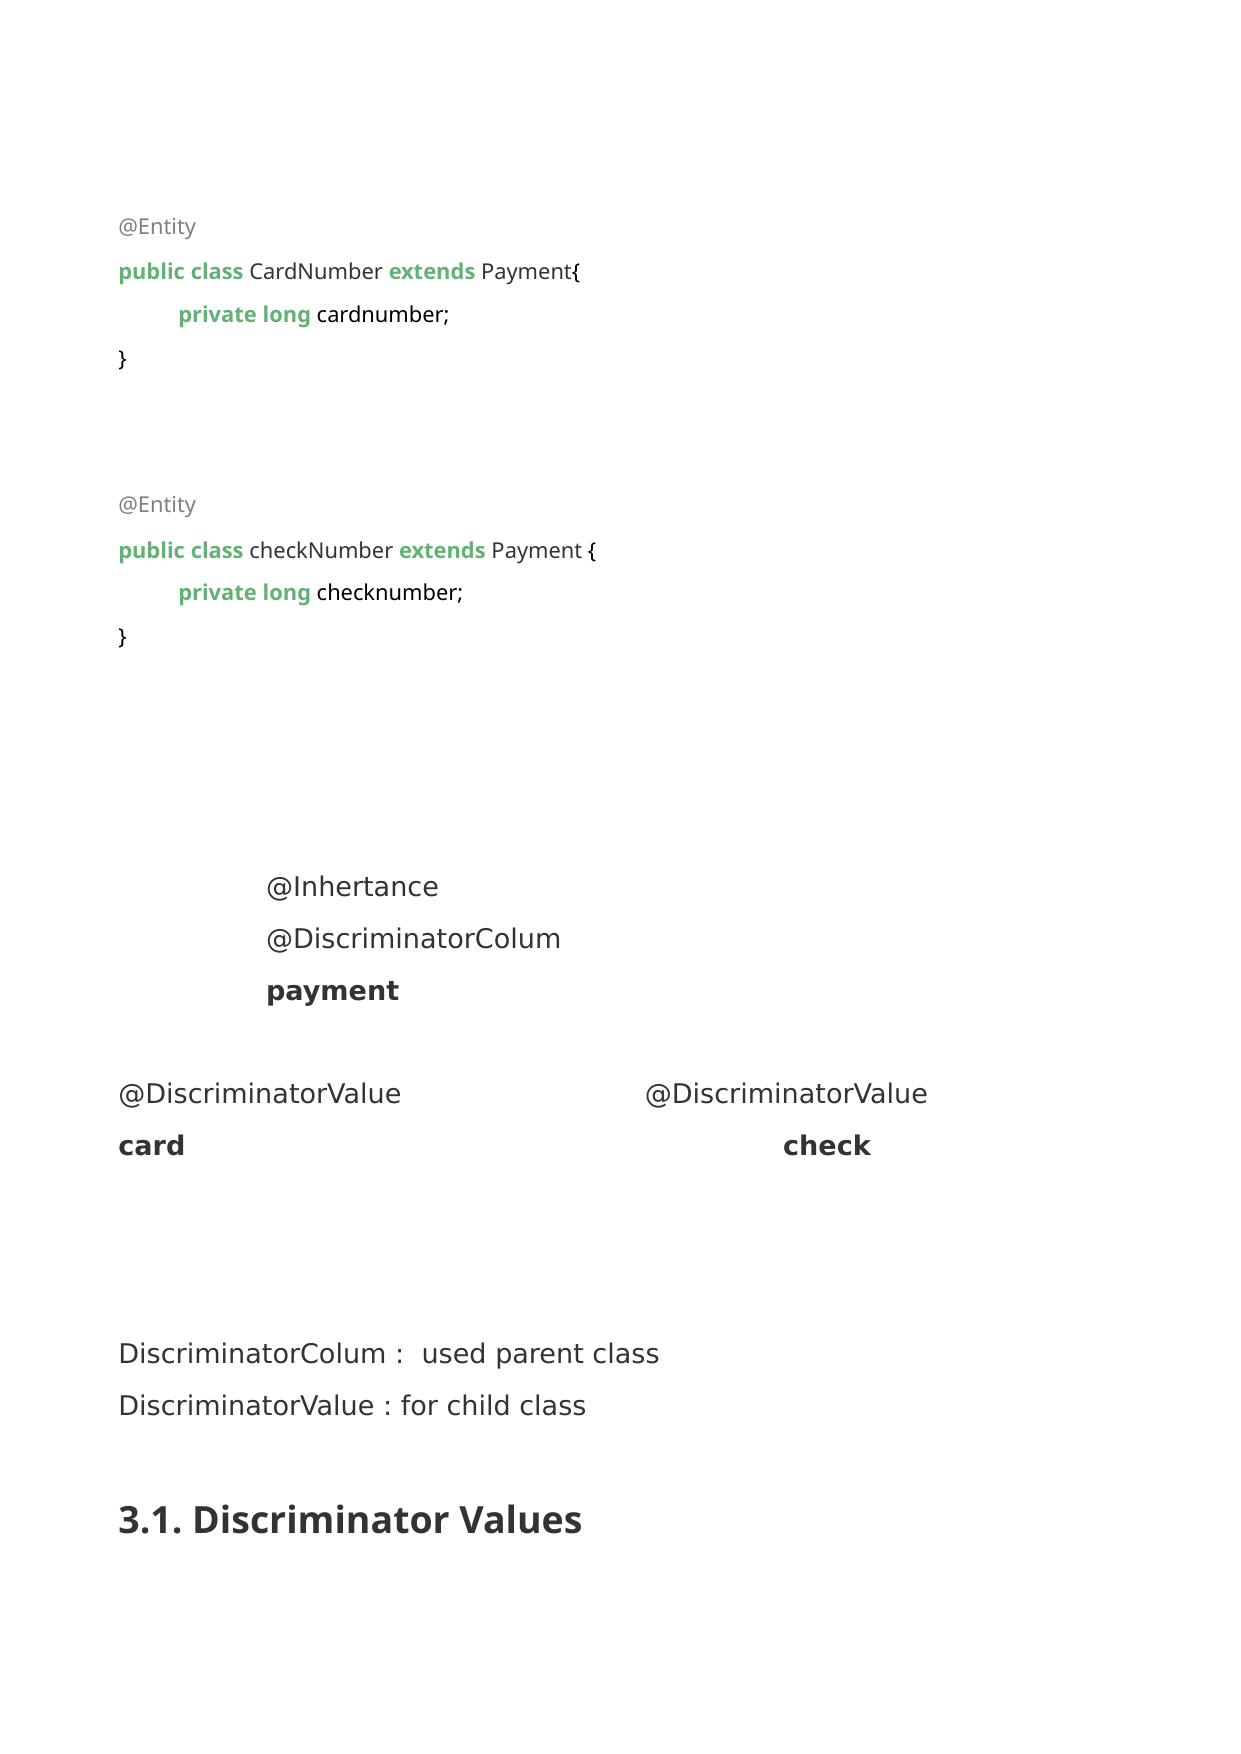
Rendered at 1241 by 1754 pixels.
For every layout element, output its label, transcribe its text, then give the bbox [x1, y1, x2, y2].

text card check [118, 1131, 1122, 1162]
text @Entity [118, 211, 1122, 241]
text DiscriminatorColum : used parent class [118, 1338, 1122, 1370]
text @Entity [118, 489, 1122, 519]
text } [118, 343, 1122, 373]
text @DiscriminatorValue @DiscriminatorValue [118, 1079, 1122, 1110]
text @Inhertance [118, 871, 1122, 903]
text @DiscriminatorColum [118, 923, 1122, 955]
text private long checknumber; [118, 577, 1122, 608]
text public class checkNumber extends Payment { [118, 534, 1122, 564]
text payment [118, 975, 1122, 1007]
text } [118, 621, 1122, 651]
text DiscriminatorValue : for child class [118, 1390, 1122, 1422]
subtitle 3.1. Discriminator Values [118, 1494, 1122, 1545]
text private long cardnumber; [118, 299, 1122, 330]
text public class CardNumber extends Payment{ [118, 256, 1122, 286]
